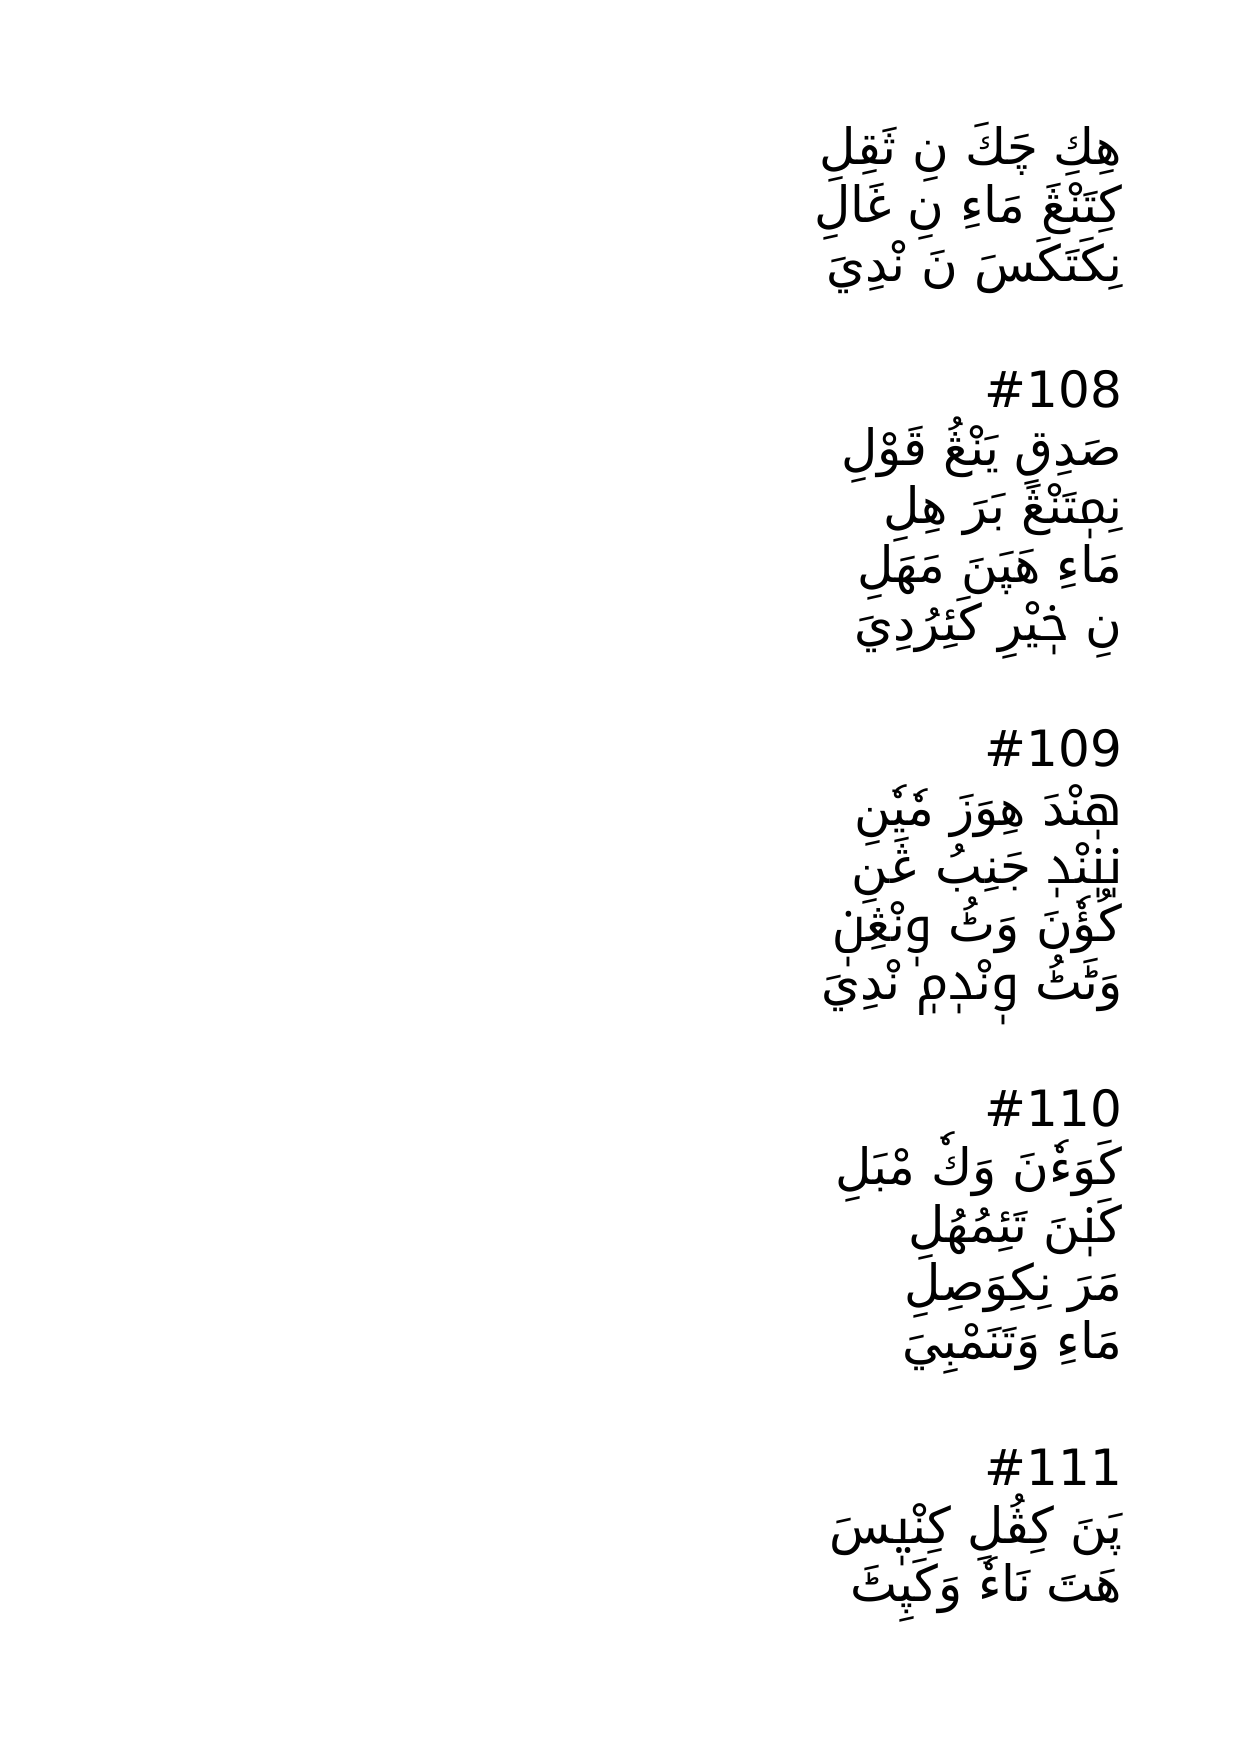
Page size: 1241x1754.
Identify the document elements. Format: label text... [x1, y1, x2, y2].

text #111 [118, 1439, 1122, 1497]
text هَتَ نَاءٗ وَكَپِٹَ [118, 1555, 1122, 1613]
text مَاءِ وَتَنَمْبِيَ [118, 1312, 1122, 1371]
text كَوَءٗنَ وَكٗ مْبَلِ [118, 1138, 1122, 1196]
text وَٹَٹُ وٖنْدٖمٖ نْدِيَ [118, 953, 1122, 1011]
text #109 [118, 720, 1122, 778]
text مَاءِ هَپَنَ مَهَلِ [118, 536, 1122, 594]
text نِمٖتَنْڠَ بَرَ هِلِ [118, 477, 1122, 536]
text #110 [118, 1079, 1122, 1138]
text كَنٖنَ تَئِمُهُلِ [118, 1196, 1122, 1254]
text صَدِقِ يَنْڠُ قَوْلِ [118, 419, 1122, 477]
text نِكَتَكَسَ نَ نْدِيَ [118, 234, 1122, 293]
text نِ خٖيْرِ كَئِرُدِيَ [118, 594, 1122, 652]
text نٖنٖنْدٖ جَنِبُ ڠَنِ [118, 837, 1122, 895]
text هٖنْدَ هِوَزَ مٗيٗنِ [118, 778, 1122, 837]
text هِكِ چَكَ نِ ثَقِلِ [118, 118, 1122, 176]
text #108 [118, 361, 1122, 419]
text كُؤٗنَ وَٹُ وٖنْڠِنٖ [118, 895, 1122, 953]
text كِتَنْڠَ مَاءِ نِ غَالِ [118, 176, 1122, 234]
text پَنَ كِڤُلِ كِنْيٖسَ [118, 1497, 1122, 1555]
text مَرَ نِكِوَصِلِ [118, 1254, 1122, 1312]
